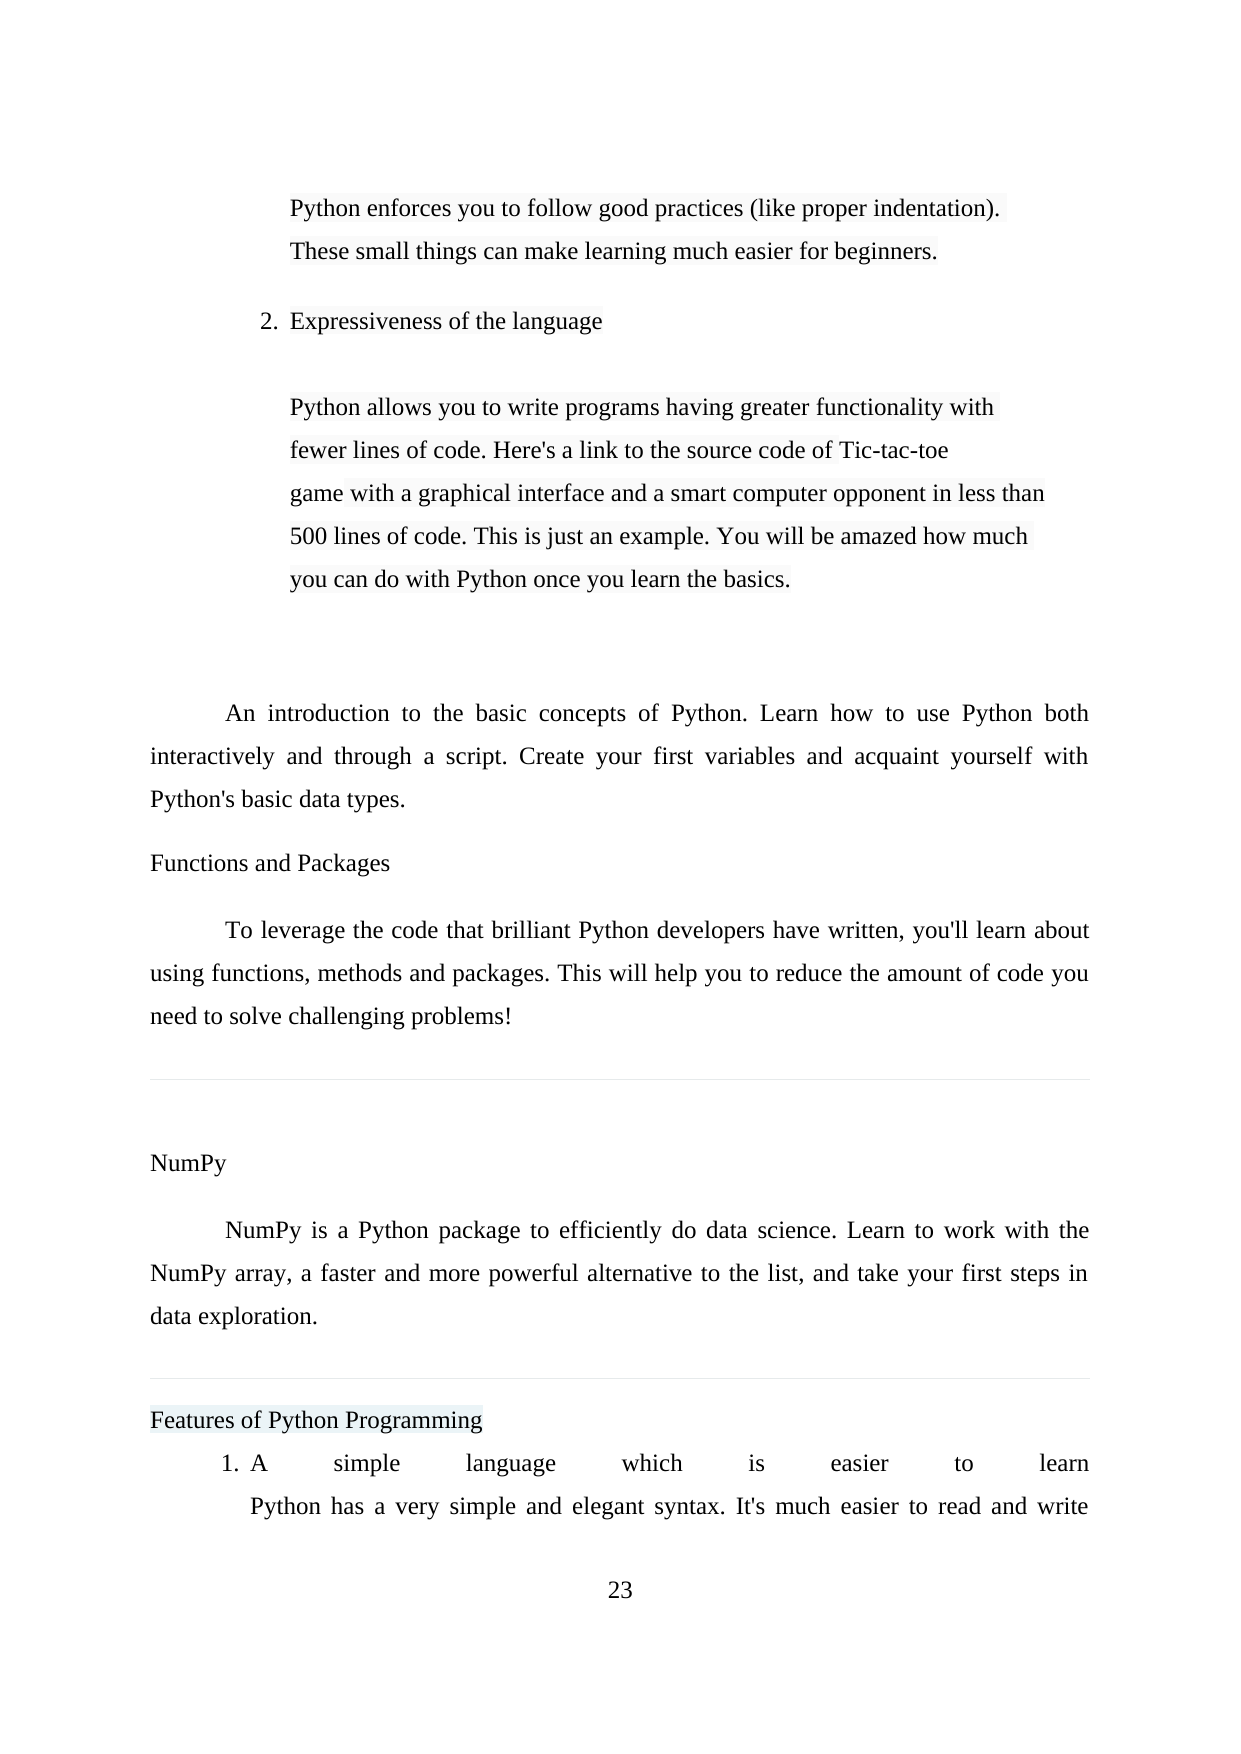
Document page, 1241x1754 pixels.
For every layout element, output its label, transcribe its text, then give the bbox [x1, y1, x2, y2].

subtitle Functions and Packages [150, 848, 1090, 877]
text To leverage the code that brilliant Python developers have written, you'll learn about using functions, methods and packages. This will help you to reduce the amount of code you need to solve challenging problems! [150, 915, 1090, 1030]
list A simple language which is easier to learn Python has a very simple and elegant syntax. It's much easier to read and write [221, 1448, 1090, 1520]
list Python enforces you to follow good practices (like proper indentation). These small things can make learning much easier for beginners. [260, 150, 1051, 265]
list Expressiveness of the language Python allows you to write programs having greater functionality with fewer lines of code. Here's a link to the source code of Tic-tac-toe game with a graphical interface and a smart computer opponent in less than 500 lines of code. This is just an example. You will be amazed how much you can do with Python once you learn the basics. [260, 306, 1051, 593]
text An introduction to the basic concepts of Python. Learn how to use Python both interactively and through a script. Create your first variables and acquaint yourself with Python's basic data types. [150, 698, 1090, 813]
subtitle Features of Python Programming [150, 1379, 1090, 1433]
subtitle NumPy [150, 1148, 1090, 1177]
text NumPy is a Python package to efficiently do data science. Learn to work with the NumPy array, a faster and more powerful alternative to the list, and take your first steps in data exploration. [150, 1215, 1090, 1330]
